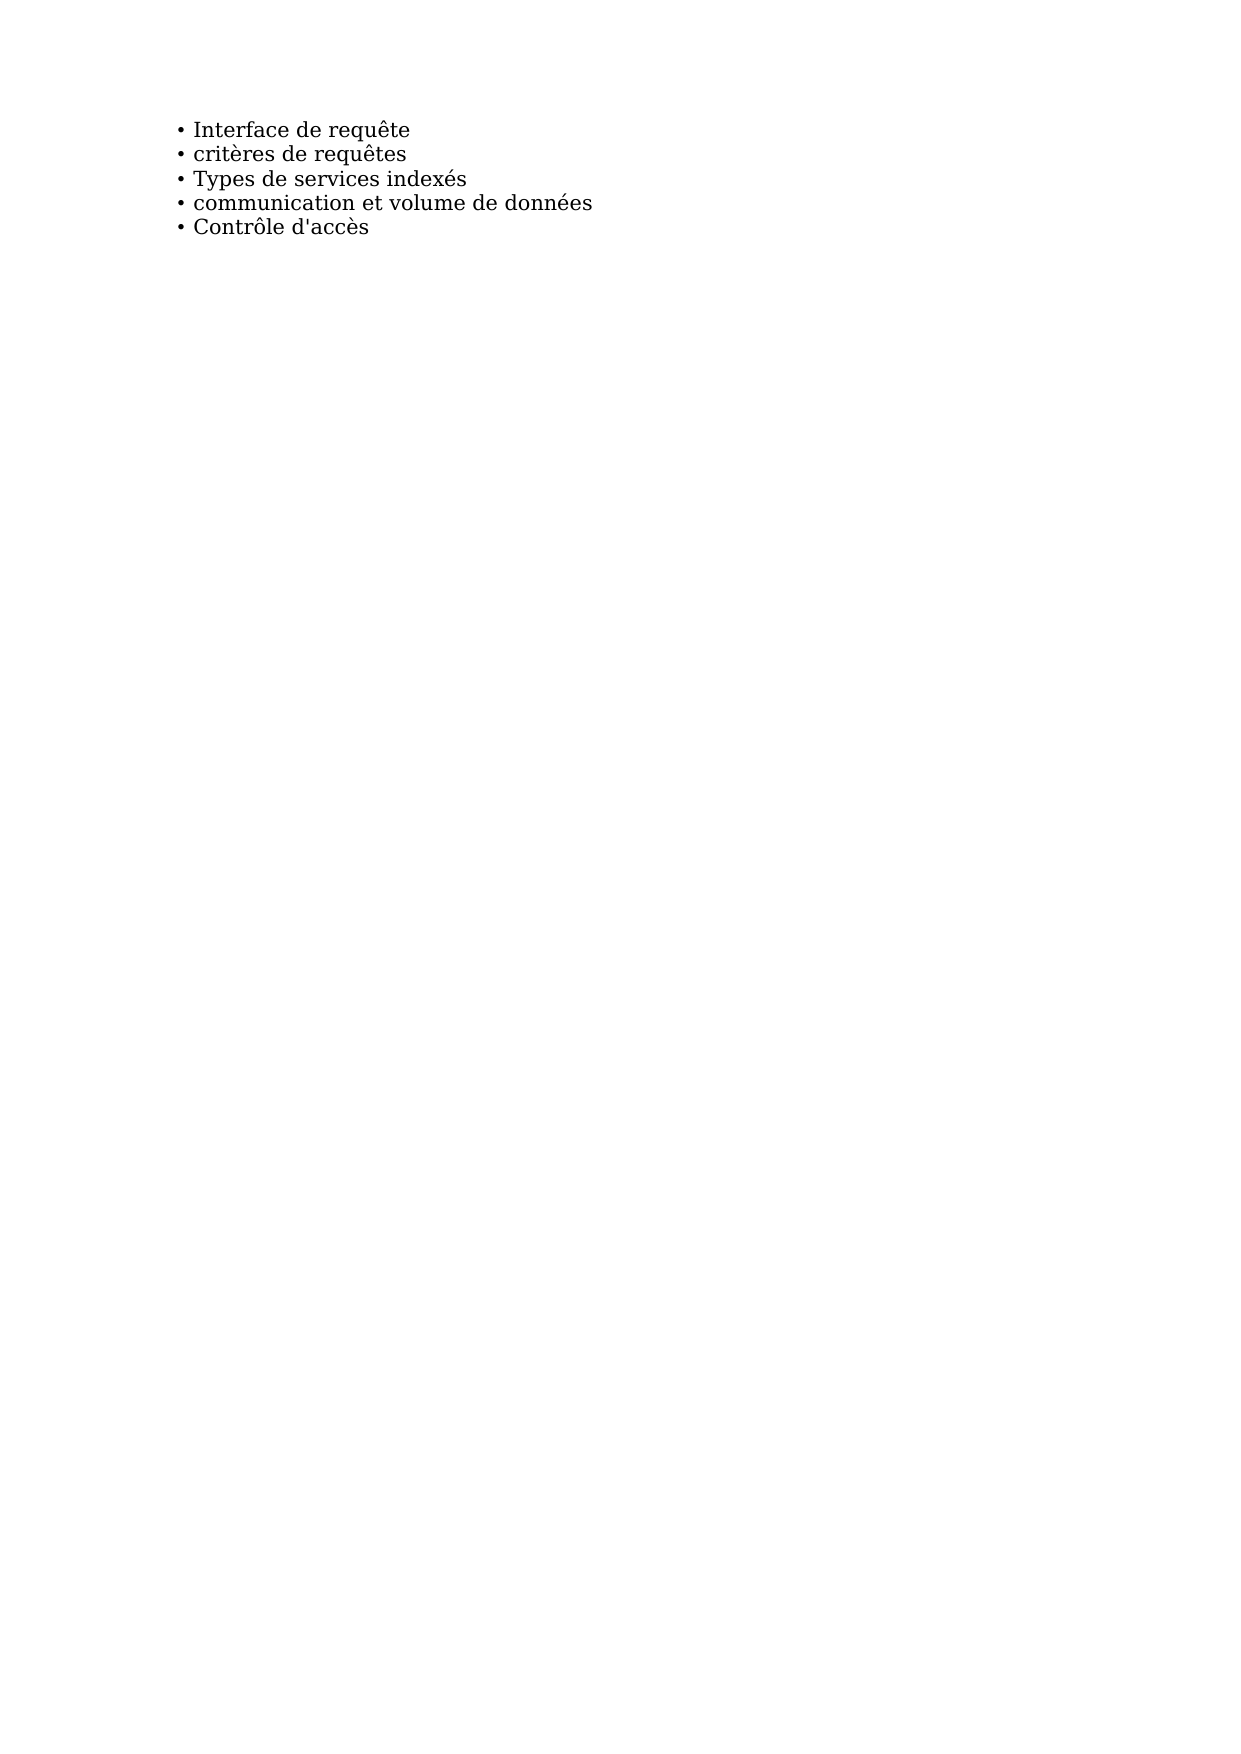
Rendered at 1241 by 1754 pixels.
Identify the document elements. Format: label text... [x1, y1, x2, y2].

list Interface de requête [177, 118, 1059, 142]
list Types de services indexés [177, 167, 1059, 191]
list critères de requêtes [177, 142, 1059, 167]
list Contrôle d'accès [177, 215, 1059, 239]
list communication et volume de données [177, 191, 1059, 215]
